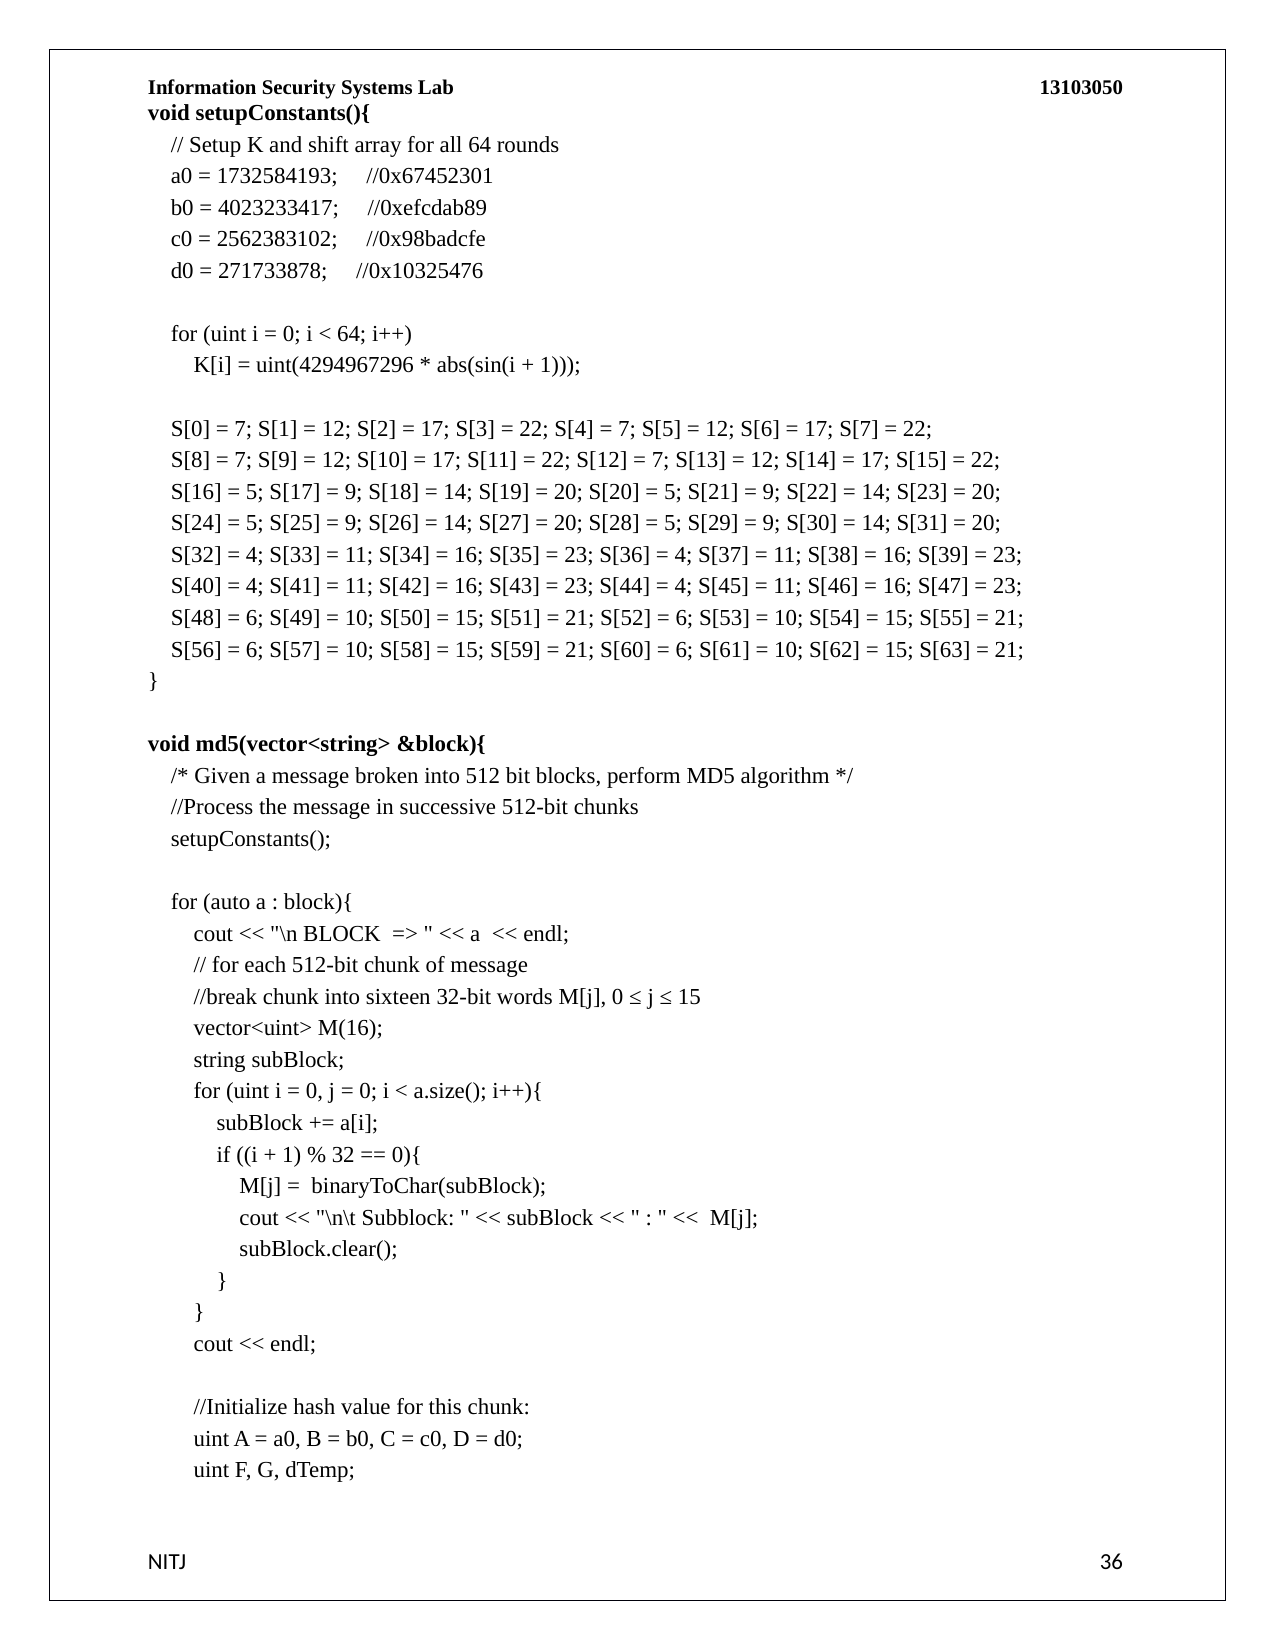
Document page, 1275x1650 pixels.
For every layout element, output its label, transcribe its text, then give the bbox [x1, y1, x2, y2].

text for (uint i = 0; i < 64; i++) [148, 320, 1169, 346]
text } [148, 1298, 1169, 1325]
text S[16] = 5; S[17] = 9; S[18] = 14; S[19] = 20; S[20] = 5; S[21] = 9; S[22] = 14; S[23] = 20; [148, 478, 1169, 504]
text /* Given a message broken into 512 bit blocks, perform MD5 algorithm */ [148, 762, 1169, 788]
text } [148, 667, 1169, 693]
text // Setup K and shift array for all 64 rounds [148, 131, 1169, 157]
text S[8] = 7; S[9] = 12; S[10] = 17; S[11] = 22; S[12] = 7; S[13] = 12; S[14] = 17; S[15] = 22; [148, 446, 1169, 473]
text M[j] = binaryToChar(subBlock); [148, 1172, 1169, 1198]
text b0 = 4023233417; //0xefcdab89 [148, 194, 1169, 220]
text cout << "\n\t Subblock: " << subBlock << " : " << M[j]; [148, 1204, 1169, 1230]
text uint F, G, dTemp; [148, 1456, 1169, 1483]
text subBlock += a[i]; [148, 1109, 1169, 1135]
text a0 = 1732584193; //0x67452301 [148, 162, 1169, 188]
text vector<uint> M(16); [148, 1014, 1169, 1041]
text for (uint i = 0, j = 0; i < a.size(); i++){ [148, 1077, 1169, 1104]
text subBlock.clear(); [148, 1235, 1169, 1262]
text string subBlock; [148, 1046, 1169, 1072]
text c0 = 2562383102; //0x98badcfe [148, 225, 1169, 252]
text cout << "\n BLOCK => " << a << endl; [148, 920, 1169, 946]
text K[i] = uint(4294967296 * abs(sin(i + 1))); [148, 352, 1169, 378]
text setupConstants(); [148, 825, 1169, 851]
text for (auto a : block){ [148, 888, 1169, 914]
text // for each 512-bit chunk of message [148, 951, 1169, 978]
text S[0] = 7; S[1] = 12; S[2] = 17; S[3] = 22; S[4] = 7; S[5] = 12; S[6] = 17; S[7] = 22; [148, 415, 1169, 441]
text } [148, 1267, 1169, 1293]
text S[32] = 4; S[33] = 11; S[34] = 16; S[35] = 23; S[36] = 4; S[37] = 11; S[38] = 16; S[39] = 23; [148, 541, 1169, 567]
text void md5(vector<string> &block){ [148, 730, 1169, 757]
text //Process the message in successive 512-bit chunks [148, 793, 1169, 820]
text d0 = 271733878; //0x10325476 [148, 257, 1169, 283]
text S[48] = 6; S[49] = 10; S[50] = 15; S[51] = 21; S[52] = 6; S[53] = 10; S[54] = 15; S[55] = 21; [148, 604, 1169, 630]
text cout << endl; [148, 1330, 1169, 1356]
text uint A = a0, B = b0, C = c0, D = d0; [148, 1425, 1169, 1451]
text //Initialize hash value for this chunk: [148, 1393, 1169, 1419]
text void setupConstants(){ [148, 99, 1169, 125]
text S[56] = 6; S[57] = 10; S[58] = 15; S[59] = 21; S[60] = 6; S[61] = 10; S[62] = 15; S[63] = 21; [148, 636, 1169, 662]
text S[24] = 5; S[25] = 9; S[26] = 14; S[27] = 20; S[28] = 5; S[29] = 9; S[30] = 14; S[31] = 20; [148, 509, 1169, 536]
text //break chunk into sixteen 32-bit words M[j], 0 ≤ j ≤ 15 [148, 983, 1169, 1009]
text S[40] = 4; S[41] = 11; S[42] = 16; S[43] = 23; S[44] = 4; S[45] = 11; S[46] = 16; S[47] = 23; [148, 572, 1169, 599]
text if ((i + 1) % 32 == 0){ [148, 1141, 1169, 1167]
